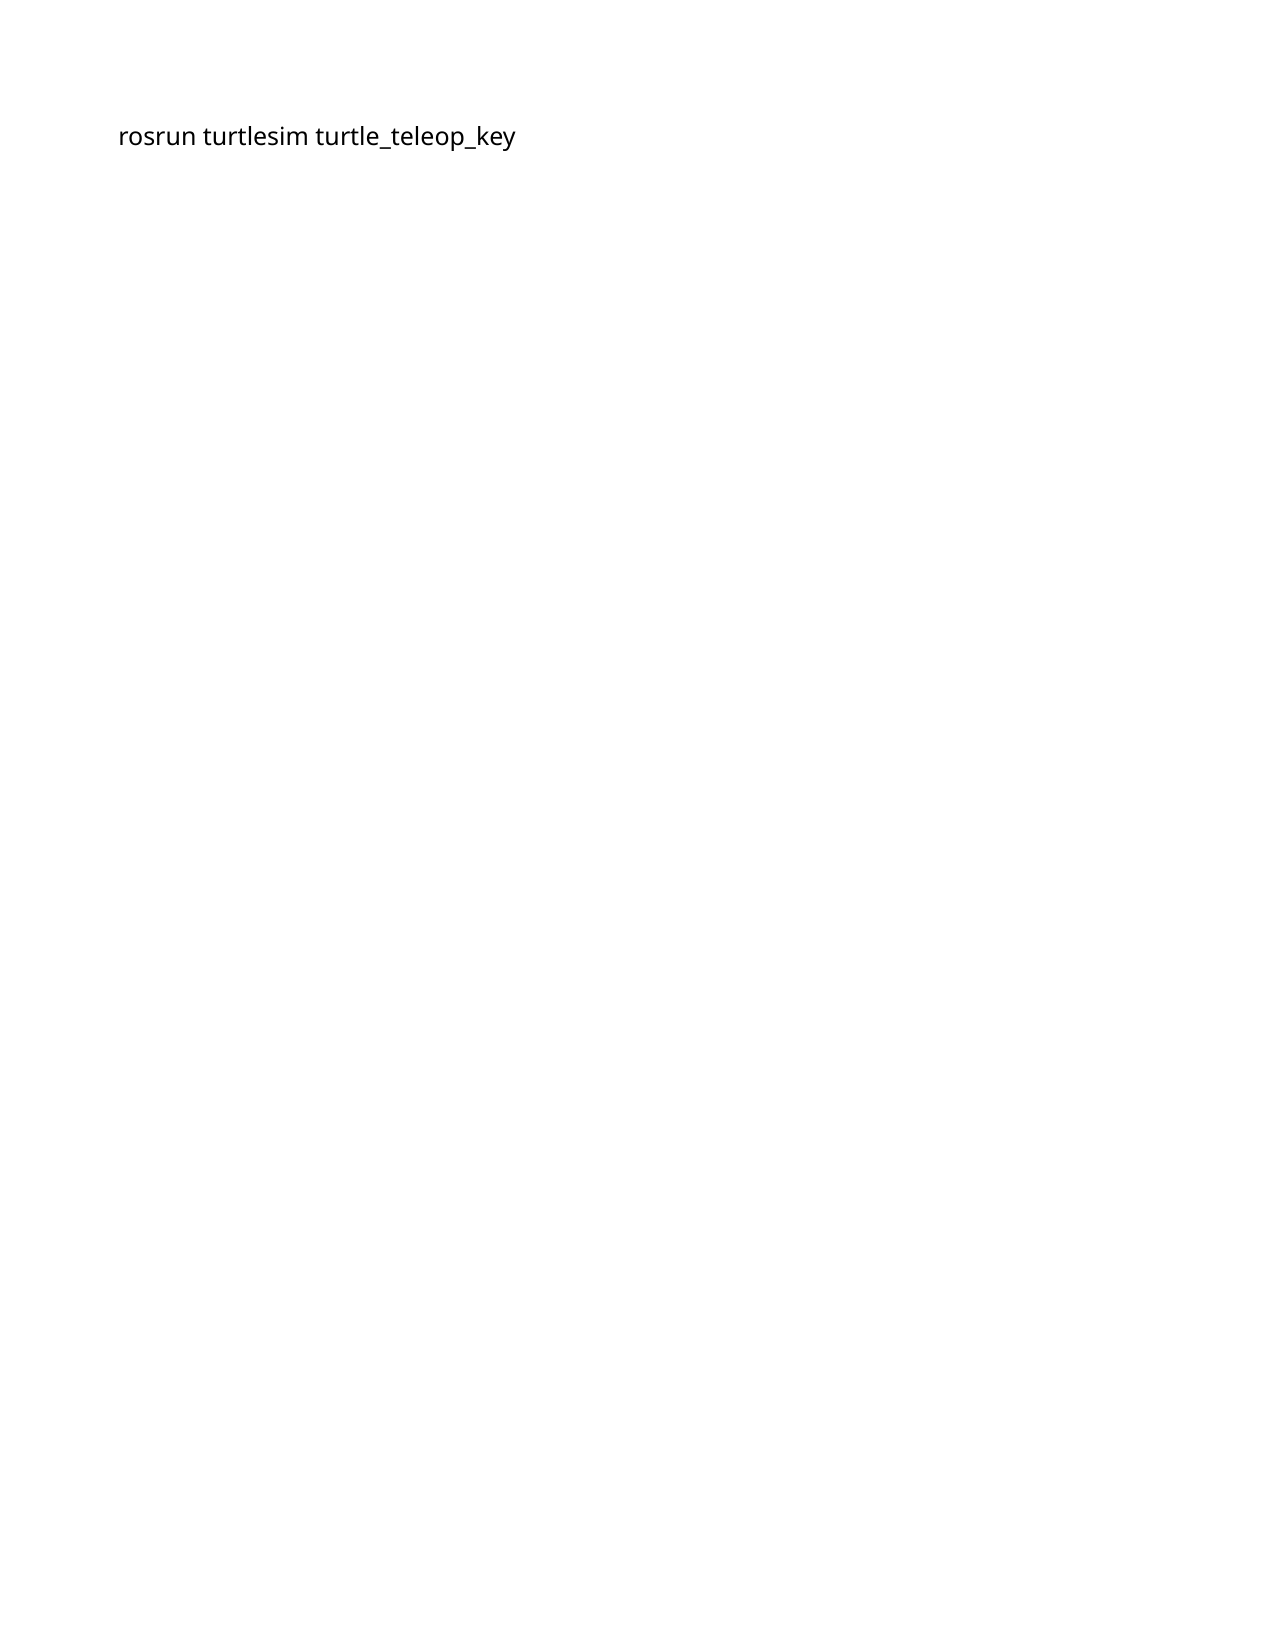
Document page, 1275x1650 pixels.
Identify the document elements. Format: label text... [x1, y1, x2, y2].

text rosrun turtlesim turtle_teleop_key [118, 118, 1157, 152]
